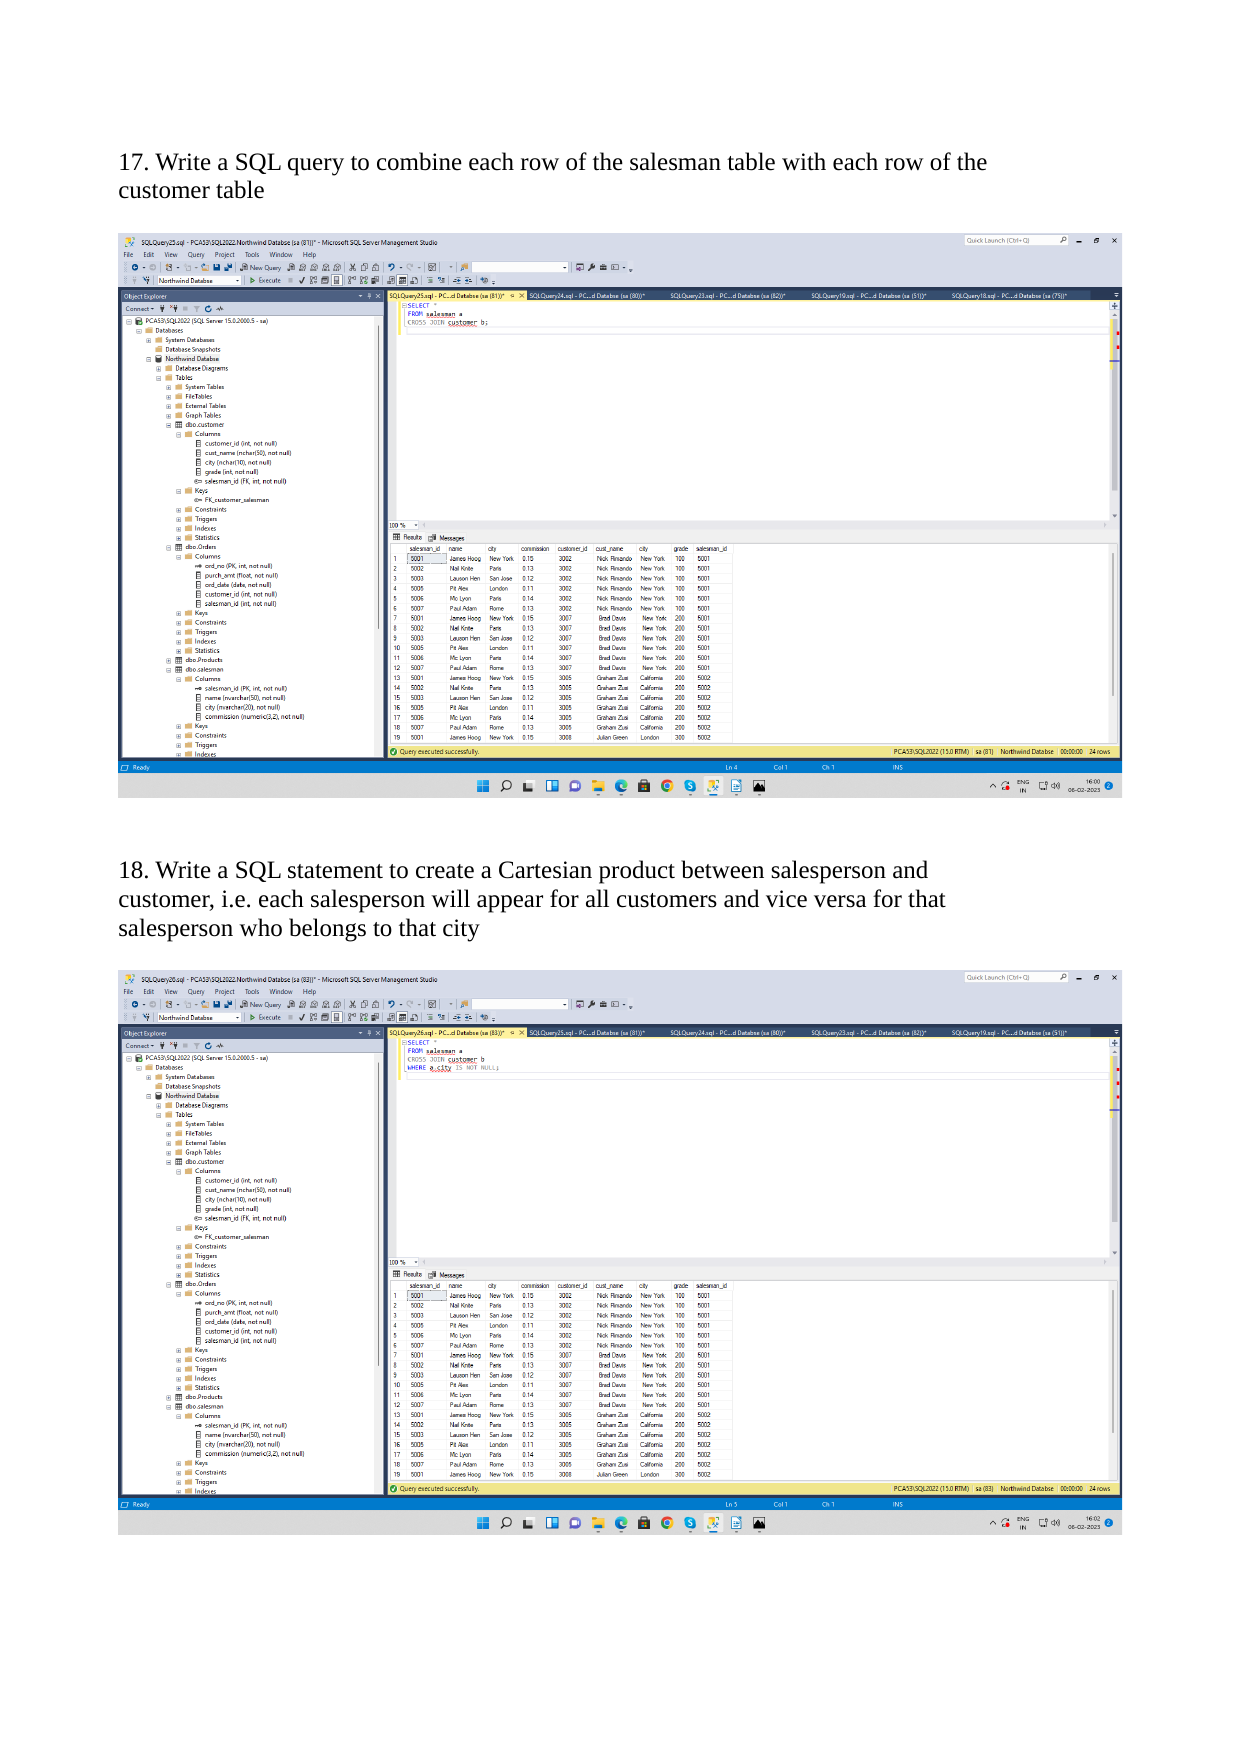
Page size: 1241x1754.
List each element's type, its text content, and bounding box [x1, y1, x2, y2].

text 17. Write a SQL query to combine each row of the salesman table with each row of the [118, 147, 1122, 176]
text customer table [118, 176, 1122, 204]
text salesperson who belongs to that city [118, 913, 1122, 942]
picture [118, 233, 1123, 798]
text 18. Write a SQL statement to create a Cartesian product between salesperson and [118, 855, 1122, 884]
picture [118, 970, 1123, 1535]
text customer, i.e. each salesperson will appear for all customers and vice versa for that [118, 884, 1122, 913]
